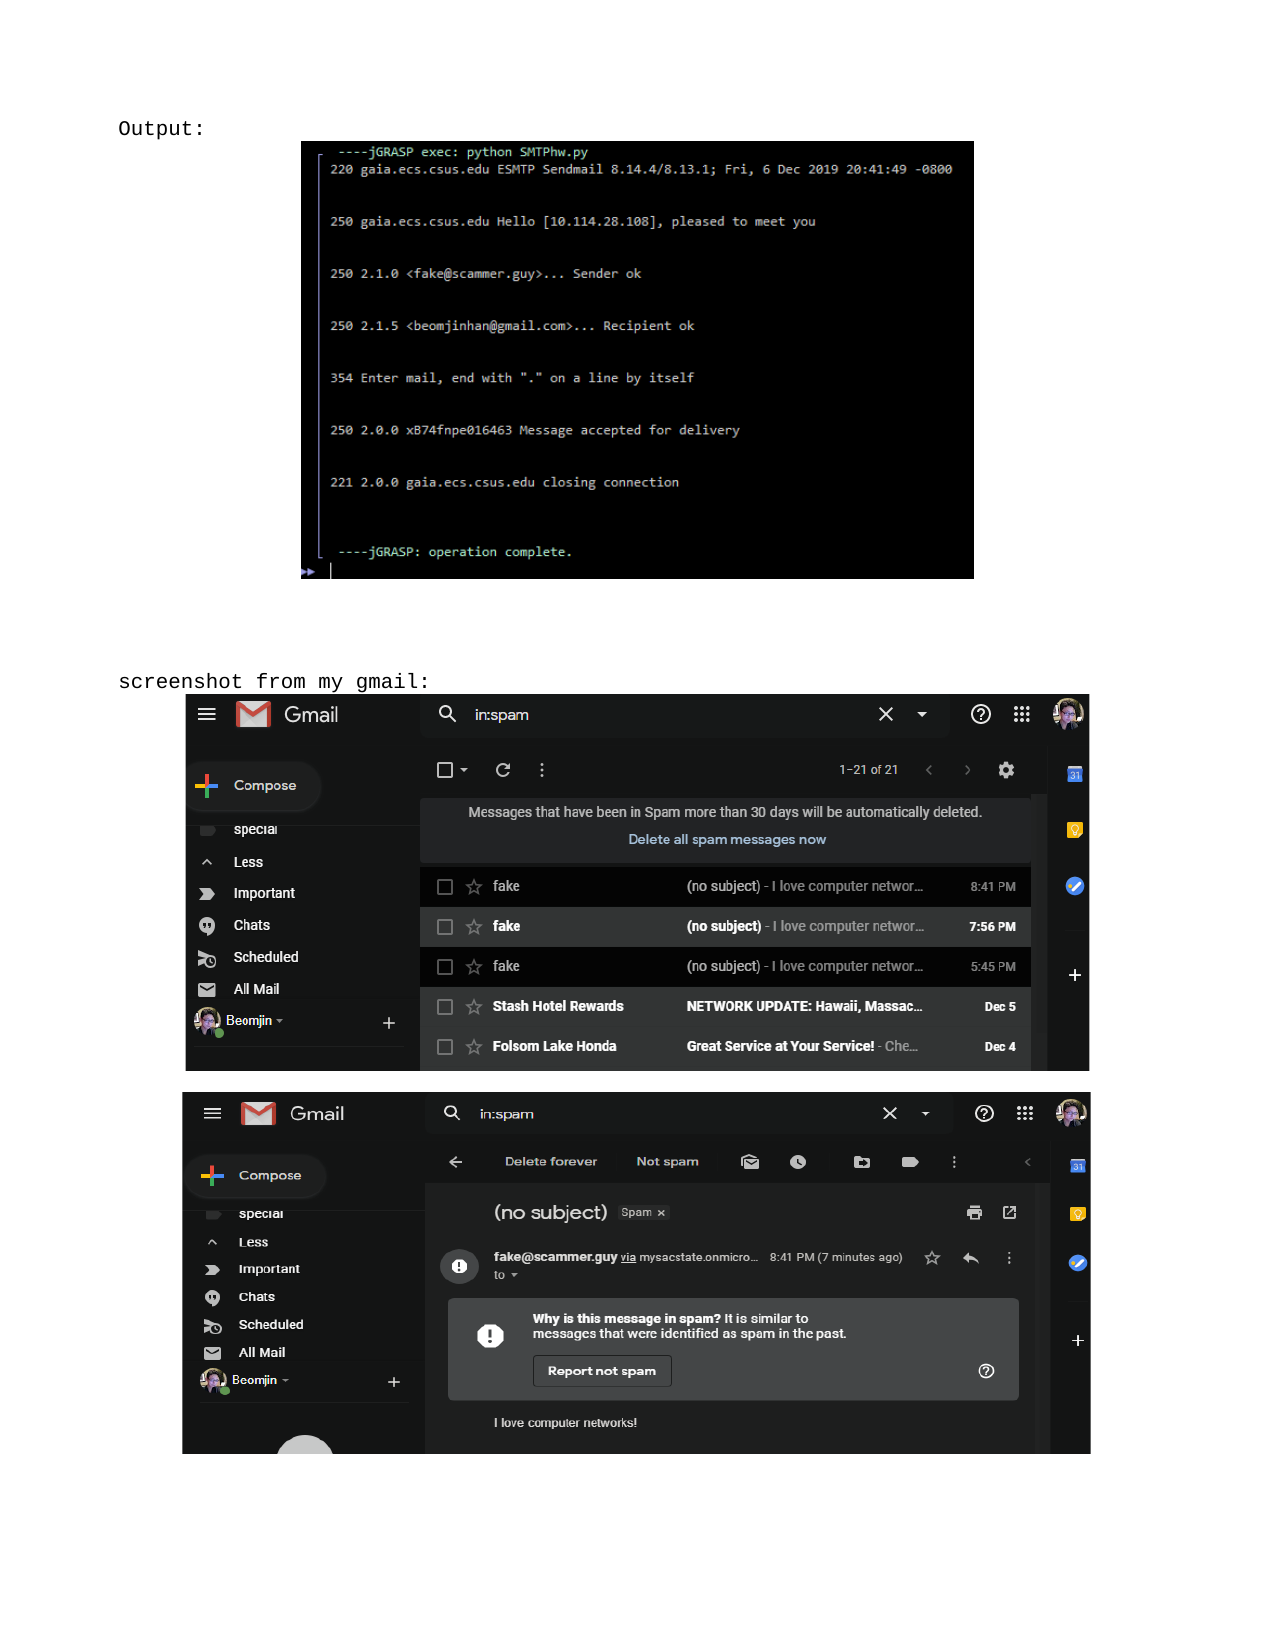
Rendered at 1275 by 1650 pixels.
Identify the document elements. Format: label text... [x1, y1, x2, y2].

picture [182, 1092, 1091, 1454]
picture [301, 141, 974, 579]
picture [185, 694, 1090, 1071]
text screenshot from my gmail: [118, 671, 1157, 695]
text Output: [118, 118, 1157, 142]
